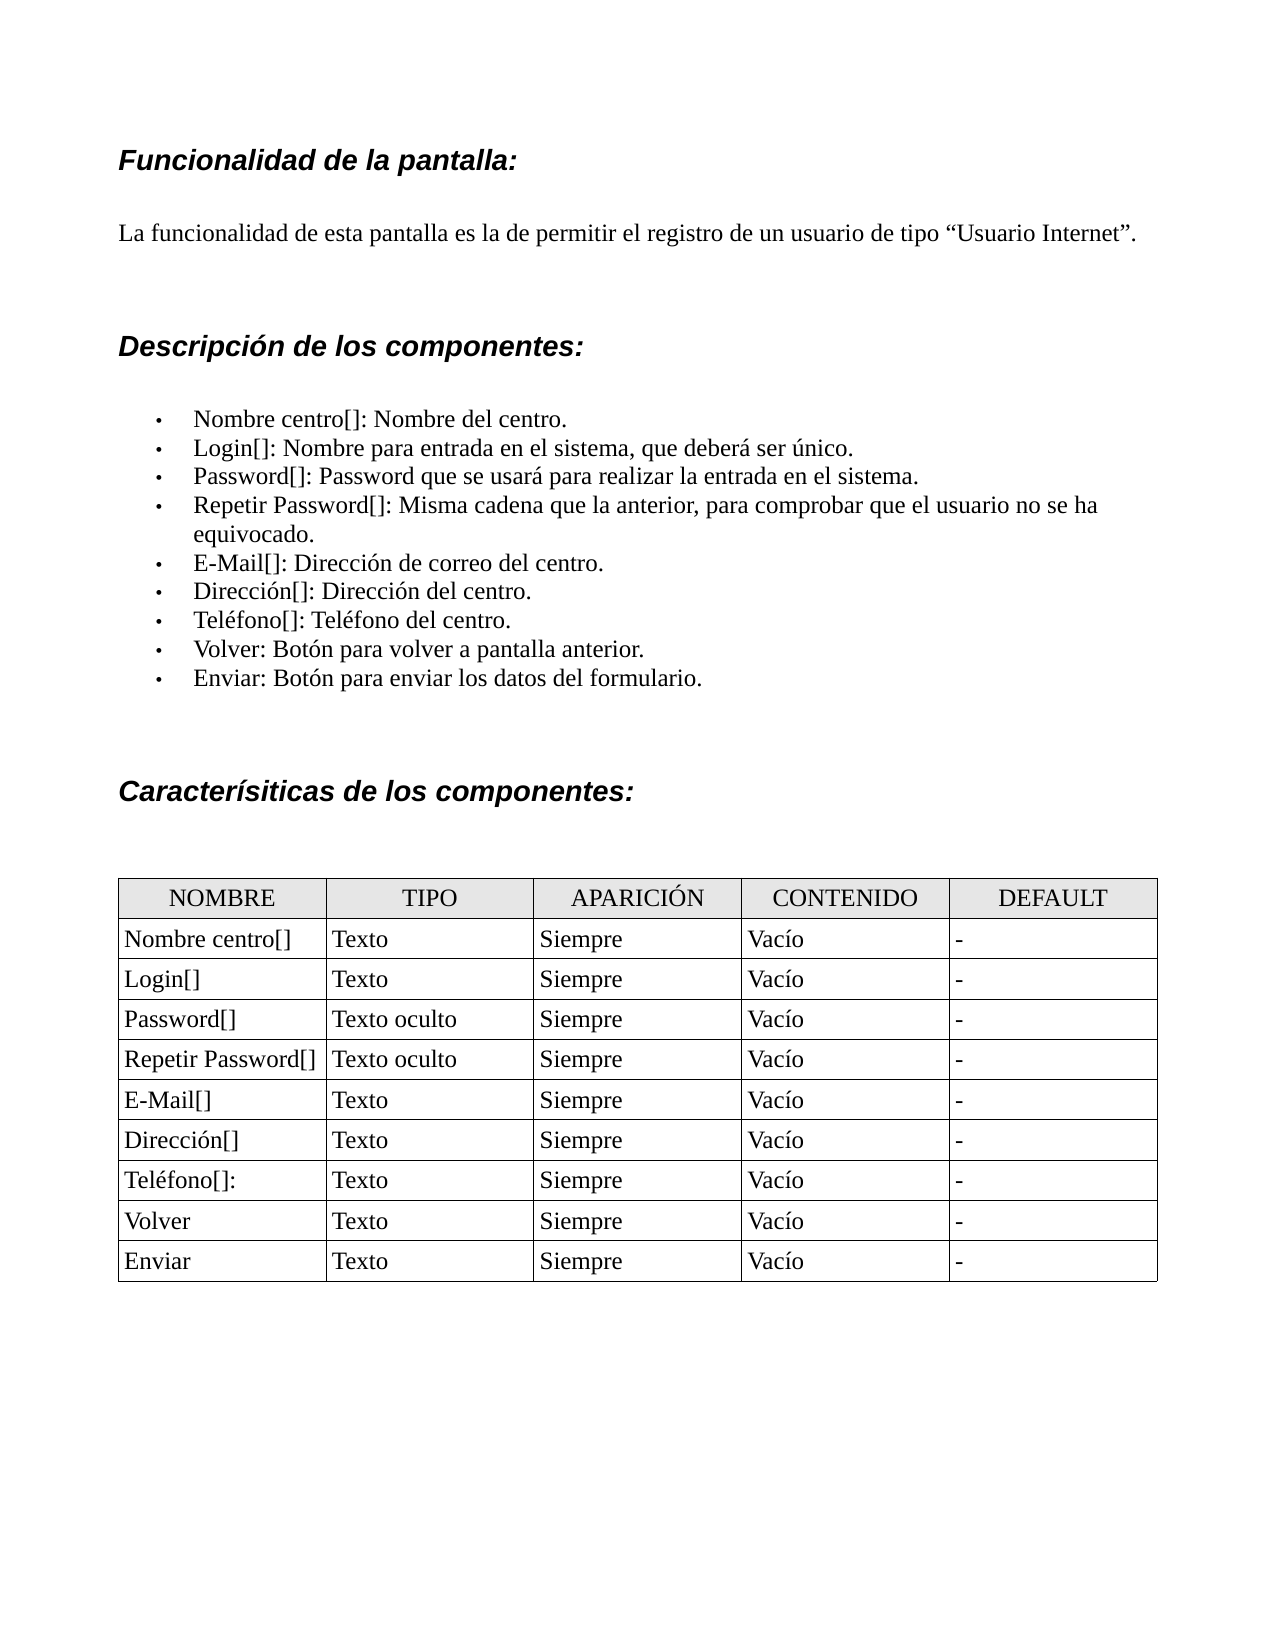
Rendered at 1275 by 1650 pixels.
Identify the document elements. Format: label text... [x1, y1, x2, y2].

table_cell Repetir Password[] [119, 1040, 326, 1079]
table_cell Texto [327, 919, 533, 958]
list Repetir Password[]: Misma cadena que la anterior, para comprobar que el usuario no se ha equivocado. [156, 490, 1157, 548]
table_cell - [950, 1161, 1157, 1200]
table_header CONTENIDO [742, 879, 949, 918]
subtitle Descripción de los componentes: [118, 329, 1157, 363]
table_cell Vacío [742, 919, 949, 958]
table_cell Texto [327, 959, 533, 998]
table_cell Siempre [534, 1241, 741, 1281]
table_cell Siempre [534, 959, 741, 998]
table_cell Vacío [742, 1241, 949, 1281]
subtitle Funcionalidad de la pantalla: [118, 143, 1157, 177]
table_cell Enviar [119, 1241, 326, 1281]
table_header DEFAULT [950, 879, 1157, 918]
table_cell - [950, 1000, 1157, 1039]
table_cell Vacío [742, 959, 949, 998]
table_cell Teléfono[]: [119, 1161, 326, 1200]
list Password[]: Password que se usará para realizar la entrada en el sistema. [156, 461, 1157, 490]
table_cell Password[] [119, 1000, 326, 1039]
table_cell Texto [327, 1241, 533, 1281]
table_cell Vacío [742, 1161, 949, 1200]
table_cell Vacío [742, 1040, 949, 1079]
table_cell - [950, 1201, 1157, 1240]
table_cell Texto [327, 1201, 533, 1240]
table_cell - [950, 1120, 1157, 1160]
table_cell Siempre [534, 1201, 741, 1240]
table_cell Vacío [742, 1000, 949, 1039]
table_cell - [950, 1241, 1157, 1281]
table_cell Texto [327, 1161, 533, 1200]
table_cell Siempre [534, 919, 741, 958]
table_cell - [950, 1080, 1157, 1119]
list Volver: Botón para volver a pantalla anterior. [156, 634, 1157, 663]
table_header NOMBRE [119, 879, 326, 918]
table_cell Texto oculto [327, 1000, 533, 1039]
table_cell E-Mail[] [119, 1080, 326, 1119]
list Dirección[]: Dirección del centro. [156, 576, 1157, 605]
table_cell Dirección[] [119, 1120, 326, 1160]
table_cell Vacío [742, 1120, 949, 1160]
table_header TIPO [327, 879, 533, 918]
list Enviar: Botón para enviar los datos del formulario. [156, 663, 1157, 691]
table_cell Vacío [742, 1080, 949, 1119]
table_cell Siempre [534, 1120, 741, 1160]
table_cell Texto oculto [327, 1040, 533, 1079]
table_cell Siempre [534, 1040, 741, 1079]
list Login[]: Nombre para entrada en el sistema, que deberá ser único. [156, 433, 1157, 461]
table_cell Nombre centro[] [119, 919, 326, 958]
table_cell Siempre [534, 1080, 741, 1119]
table_cell - [950, 959, 1157, 998]
table_cell Vacío [742, 1201, 949, 1240]
subtitle Caracterísiticas de los componentes: [118, 774, 1157, 807]
list E-Mail[]: Dirección de correo del centro. [156, 548, 1157, 576]
table_cell Texto [327, 1080, 533, 1119]
table_cell Siempre [534, 1161, 741, 1200]
table_cell - [950, 1040, 1157, 1079]
table_cell Login[] [119, 959, 326, 998]
table_cell Volver [119, 1201, 326, 1240]
table_cell Texto [327, 1120, 533, 1160]
list Nombre centro[]: Nombre del centro. [156, 404, 1157, 433]
table_cell - [950, 919, 1157, 958]
text La funcionalidad de esta pantalla es la de permitir el registro de un usuario de tipo “Usuario Internet”. [118, 218, 1157, 247]
table_cell Siempre [534, 1000, 741, 1039]
list Teléfono[]: Teléfono del centro. [156, 605, 1157, 634]
table_header APARICIÓN [534, 879, 741, 918]
